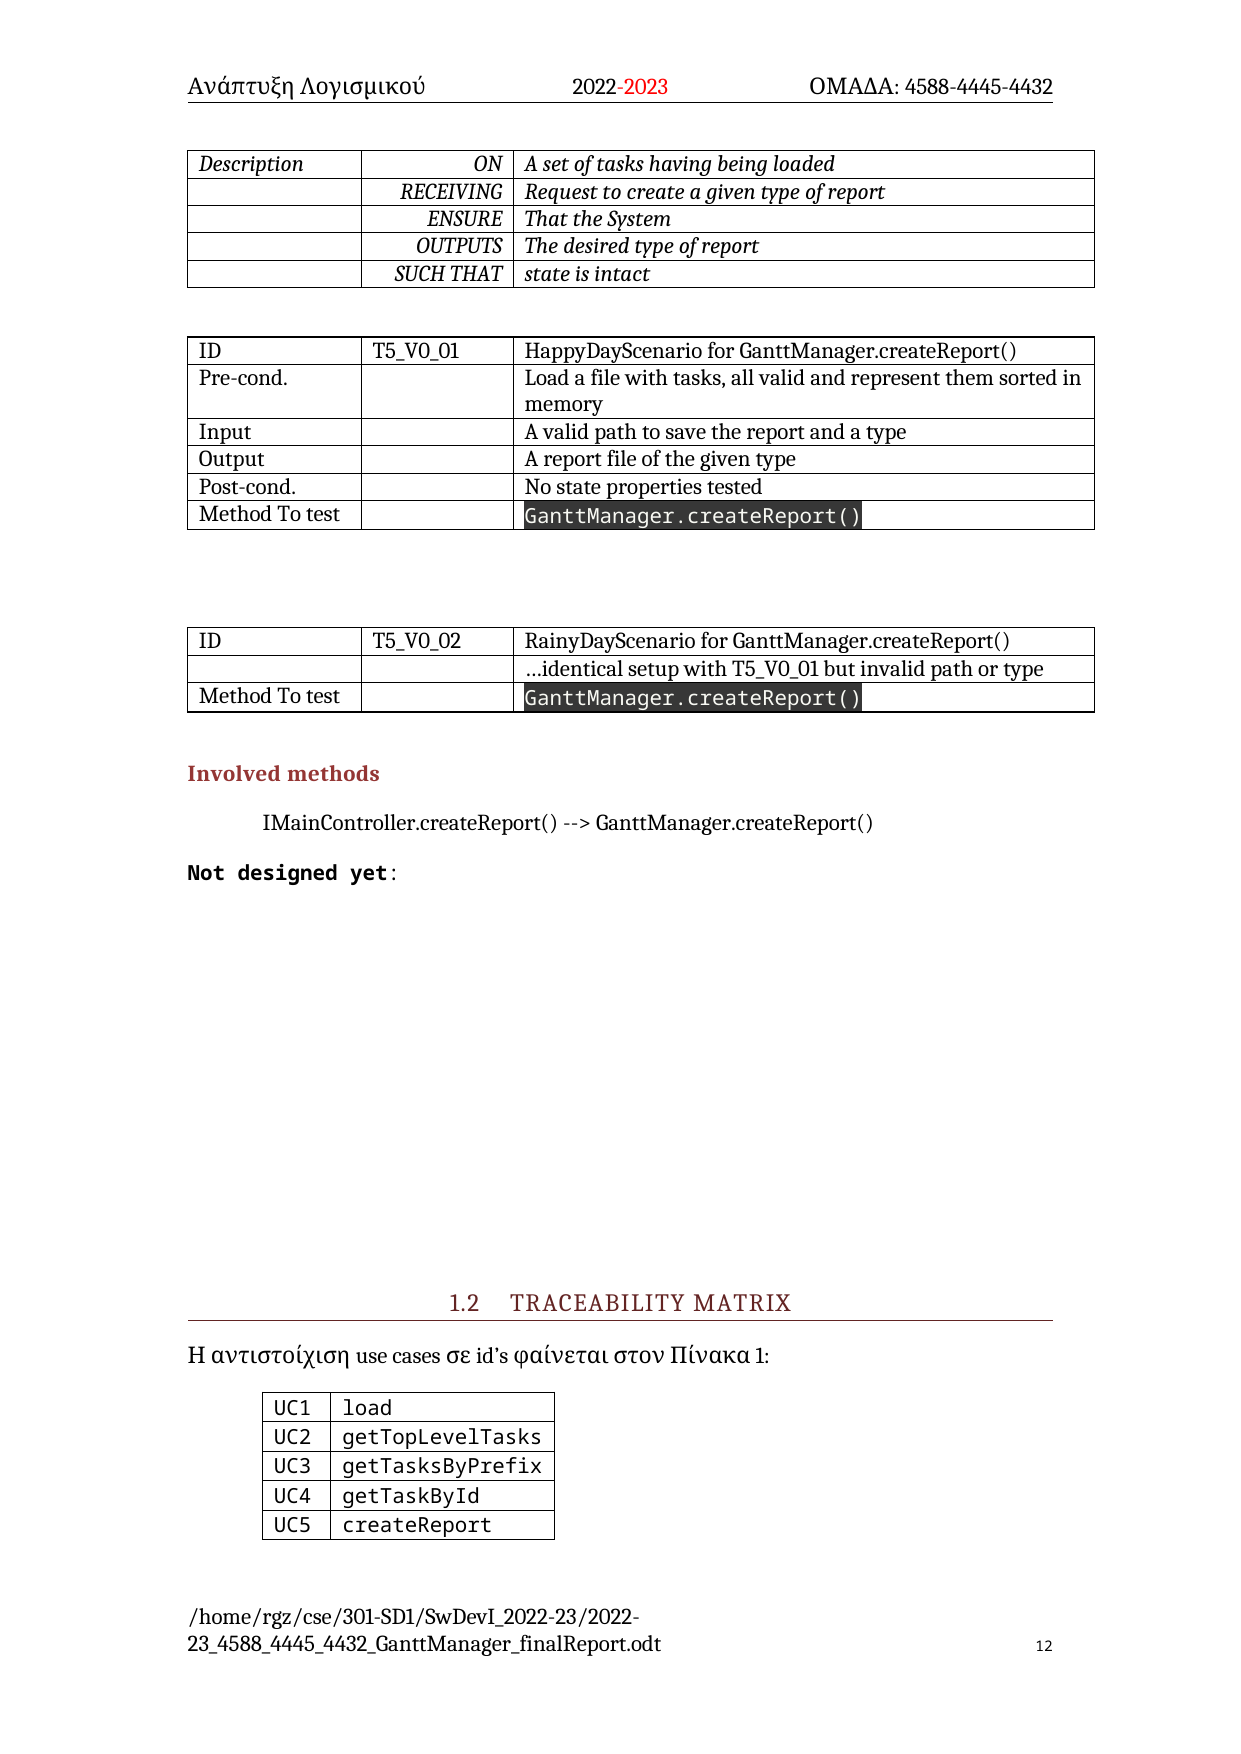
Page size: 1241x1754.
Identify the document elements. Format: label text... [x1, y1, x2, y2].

table_cell UC2 [263, 1422, 330, 1451]
table_cell state is intact [514, 261, 1094, 287]
table_cell Post-cond. [188, 474, 361, 500]
table_cell No state properties tested [514, 474, 1094, 500]
table_cell UC5 [263, 1511, 330, 1539]
table_cell RECEIVING [362, 179, 513, 205]
table_cell getTaskById [331, 1481, 554, 1509]
table_cell Method To test [188, 683, 361, 711]
table_cell [362, 419, 513, 445]
table_cell [362, 474, 513, 500]
table_header T5_V0_02 [362, 628, 513, 654]
table_cell [362, 683, 513, 711]
table_cell Load a file with tasks, all valid and represent them sorted in memory [514, 365, 1094, 418]
table_cell OUTPUTS [362, 233, 513, 259]
table_header RainyDayScenario for GanttManager.createReport() [514, 628, 1094, 654]
table_cell Method To test [188, 501, 361, 529]
table_header A set of tasks having being loaded [514, 151, 1094, 177]
table_cell getTopLevelTasks [331, 1422, 554, 1451]
table_cell UC3 [263, 1452, 330, 1480]
table_cell Request to create a given type of report [514, 179, 1094, 205]
table_cell A report file of the given type [514, 446, 1094, 472]
table_cell [188, 206, 361, 232]
table_header ID [188, 628, 361, 654]
table_cell [188, 179, 361, 205]
table_cell Input [188, 419, 361, 445]
table_header Description [188, 151, 361, 177]
table_cell [362, 365, 513, 418]
text Not designed yet: [187, 858, 1053, 886]
subtitle Traceability Matrix [187, 1289, 1053, 1321]
table_cell That the System [514, 206, 1094, 232]
table_cell UC4 [263, 1481, 330, 1509]
table_cell The desired type of report [514, 233, 1094, 259]
table_header UC1 [263, 1393, 330, 1421]
table_cell [362, 656, 513, 682]
table_cell …identical setup with T5_V0_01 but invalid path or type [514, 656, 1094, 682]
table_cell A valid path to save the report and a type [514, 419, 1094, 445]
table_cell [188, 233, 361, 259]
table_cell [188, 656, 361, 682]
text IMainController.createReport() --> GanttManager.createReport() [187, 809, 1053, 836]
table_cell SUCH THAT [362, 261, 513, 287]
text Involved methods [187, 761, 1053, 787]
table_cell Output [188, 446, 361, 472]
table_cell getTasksByPrefix [331, 1452, 554, 1480]
table_cell Pre-cond. [188, 365, 361, 418]
table_header load [331, 1393, 554, 1421]
table_cell [362, 501, 513, 529]
table_cell [188, 261, 361, 287]
table_header ON [362, 151, 513, 177]
table_cell createReport [331, 1511, 554, 1539]
table_header T5_V0_01 [362, 338, 513, 364]
text Η αντιστοίχιση use cases σε id’s φαίνεται στον Πίνακα 1: [187, 1343, 1053, 1369]
table_cell [362, 446, 513, 472]
table_cell GanttManager.createReport() [514, 683, 1094, 711]
table_header HappyDayScenario for GanttManager.createReport() [514, 338, 1094, 364]
table_header ID [188, 338, 361, 364]
table_cell GanttManager.createReport() [514, 501, 1094, 529]
table_cell ENSURE [362, 206, 513, 232]
